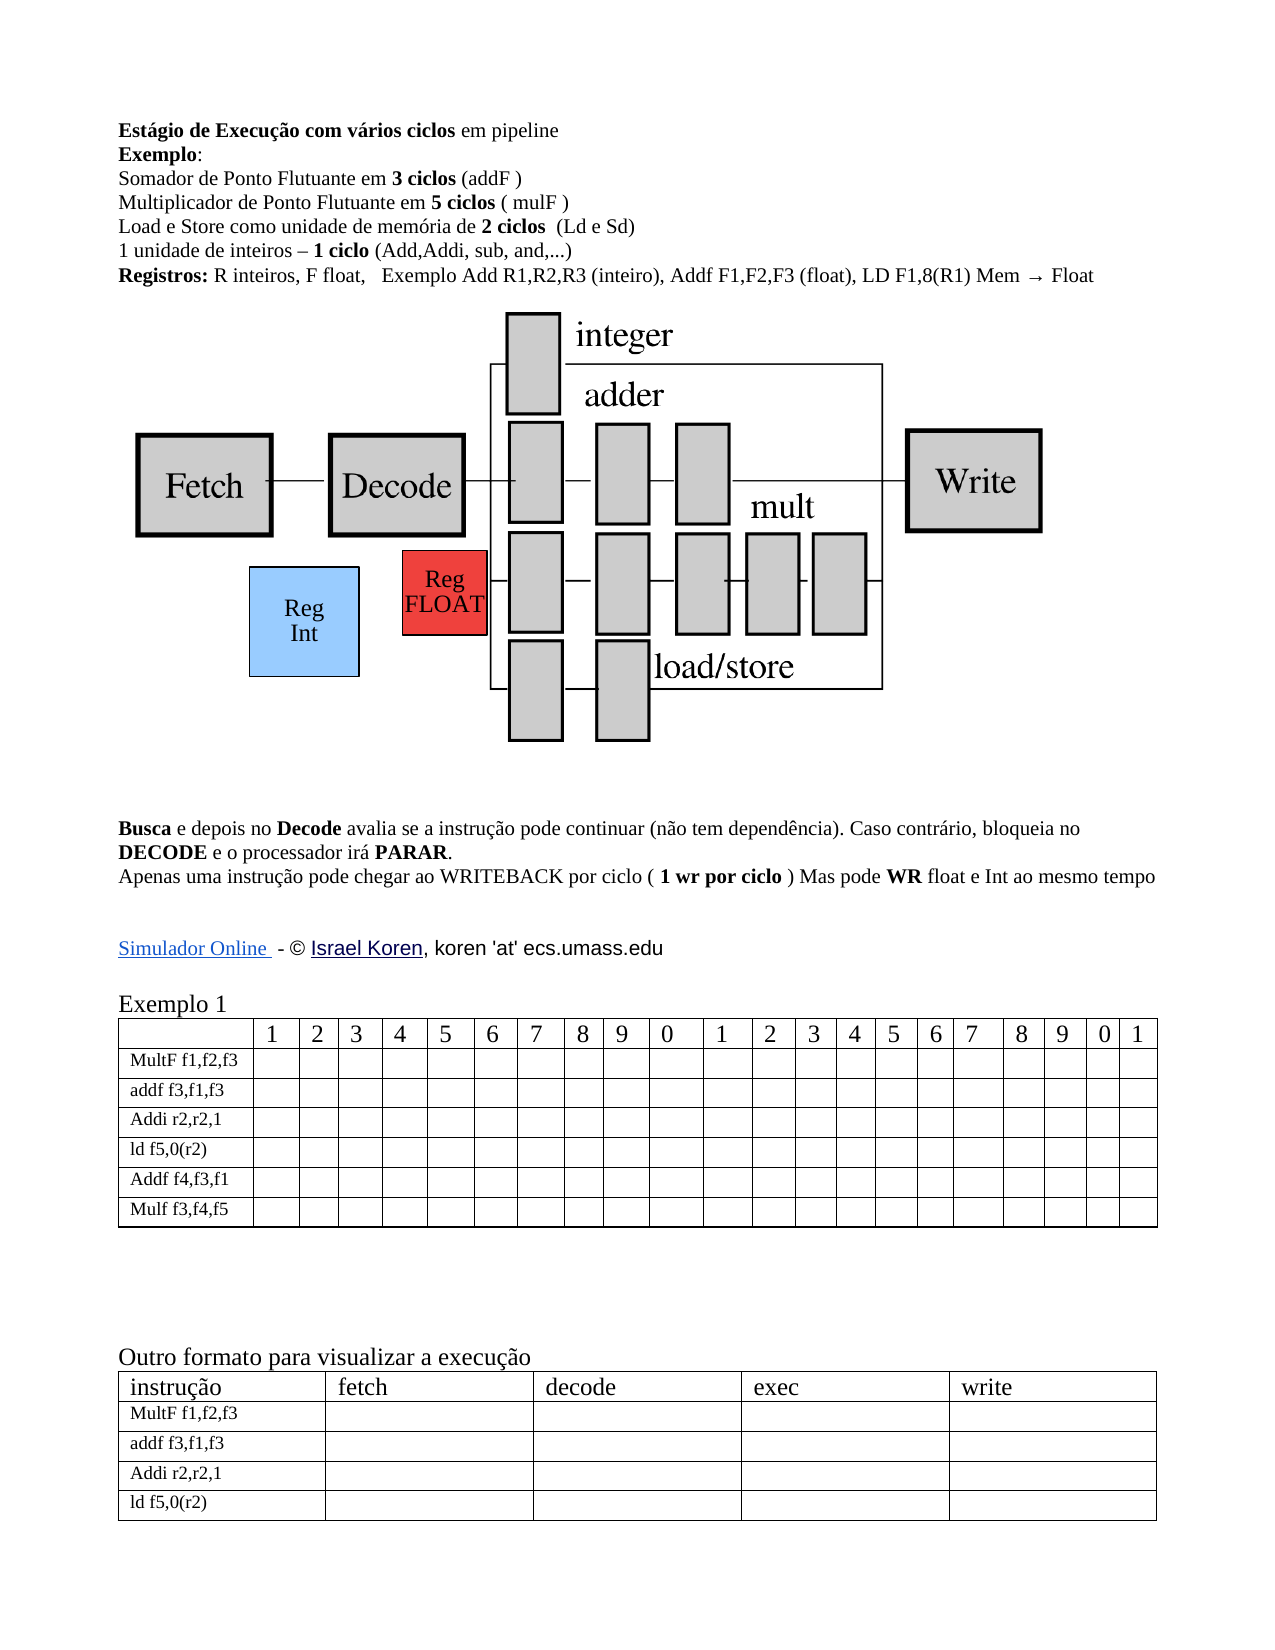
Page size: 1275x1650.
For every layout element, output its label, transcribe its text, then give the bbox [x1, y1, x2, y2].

table_cell [1045, 1198, 1086, 1226]
text Exemplo 1 [118, 989, 1157, 1018]
table_cell [837, 1079, 875, 1107]
table_cell [954, 1198, 1003, 1226]
table_cell [796, 1079, 836, 1107]
table_cell [383, 1138, 427, 1167]
table_cell [753, 1049, 795, 1077]
table_cell [650, 1049, 703, 1077]
table_cell [876, 1168, 917, 1197]
text Simulador Online - © Israel Koren, koren 'at' ecs.umass.edu [118, 936, 1157, 960]
table_header 0 [650, 1019, 703, 1048]
table_cell [950, 1432, 1156, 1461]
table_cell [837, 1108, 875, 1137]
table_header write [950, 1372, 1156, 1401]
table_cell [534, 1402, 741, 1431]
table_header 7 [518, 1019, 564, 1048]
table_header 3 [796, 1019, 836, 1048]
table_cell [742, 1462, 949, 1490]
table_cell [954, 1049, 1003, 1077]
table_header 1 [254, 1019, 299, 1048]
table_header [119, 1019, 253, 1048]
table_cell [753, 1168, 795, 1197]
table_cell [339, 1138, 382, 1167]
table_cell [950, 1462, 1156, 1490]
table_cell [565, 1108, 603, 1137]
table_cell [742, 1491, 949, 1520]
table_cell [950, 1491, 1156, 1520]
table_cell [300, 1108, 338, 1137]
table_cell [1087, 1108, 1119, 1137]
table_cell [876, 1198, 917, 1226]
table_header 2 [753, 1019, 795, 1048]
table_cell [837, 1198, 875, 1226]
table_cell [428, 1079, 474, 1107]
table_cell [918, 1168, 953, 1197]
table_cell [254, 1138, 299, 1167]
table_cell [1087, 1198, 1119, 1226]
table_cell [1120, 1138, 1157, 1167]
table_cell [383, 1108, 427, 1137]
table_cell [1045, 1138, 1086, 1167]
table_cell [534, 1462, 741, 1490]
table_header 5 [428, 1019, 474, 1048]
table_header 8 [565, 1019, 603, 1048]
table_cell [1120, 1108, 1157, 1137]
table_cell [1045, 1108, 1086, 1137]
table_cell [300, 1168, 338, 1197]
text Load e Store como unidade de memória de 2 ciclos (Ld e Sd) [118, 214, 1157, 238]
table_cell [1120, 1198, 1157, 1226]
table_cell [339, 1168, 382, 1197]
table_cell [565, 1138, 603, 1167]
table_cell [604, 1108, 649, 1137]
table_cell [1045, 1168, 1086, 1197]
table_header 3 [339, 1019, 382, 1048]
text 1 unidade de inteiros – 1 ciclo (Add,Addi, sub, and,...) [118, 238, 1157, 262]
table_header 1 [1120, 1019, 1157, 1048]
table_cell addf f3,f1,f3 [119, 1432, 325, 1461]
table_cell [876, 1138, 917, 1167]
text Busca e depois no Decode avalia se a instrução pode continuar (não tem dependência). Caso contrário, bloqueia no DECODE e o processador irá PARAR. [118, 816, 1157, 864]
table_header 6 [475, 1019, 517, 1048]
table_cell [753, 1108, 795, 1137]
table_cell [650, 1108, 703, 1137]
table_header 5 [876, 1019, 917, 1048]
text Registros: R inteiros, F float, Exemplo Add R1,R2,R3 (inteiro), Addf F1,F2,F3 (float), LD F1,8(R1) Mem → Float [118, 262, 1157, 287]
table_header 9 [604, 1019, 649, 1048]
table_header fetch [326, 1372, 533, 1401]
table_cell [1087, 1049, 1119, 1077]
table_cell [339, 1198, 382, 1226]
table_header instrução [119, 1372, 325, 1401]
table_cell [565, 1198, 603, 1226]
table_cell [704, 1108, 752, 1137]
table_cell [565, 1049, 603, 1077]
table_cell [383, 1079, 427, 1107]
table_cell [918, 1079, 953, 1107]
table_cell [518, 1168, 564, 1197]
table_cell Addf f4,f3,f1 [119, 1168, 253, 1197]
table_cell [604, 1198, 649, 1226]
table_cell [1120, 1079, 1157, 1107]
table_cell [604, 1049, 649, 1077]
table_cell [753, 1138, 795, 1167]
table_header exec [742, 1372, 949, 1401]
table_cell [704, 1168, 752, 1197]
table_cell [918, 1138, 953, 1167]
picture [135, 312, 1043, 742]
table_cell [326, 1491, 533, 1520]
table_cell [604, 1138, 649, 1167]
table_cell [383, 1198, 427, 1226]
table_cell Mulf f3,f4,f5 [119, 1198, 253, 1226]
table_cell [954, 1108, 1003, 1137]
table_cell [339, 1079, 382, 1107]
table_cell [428, 1138, 474, 1167]
table_cell [254, 1049, 299, 1077]
table_cell [650, 1168, 703, 1197]
table_header decode [534, 1372, 741, 1401]
table_cell [650, 1198, 703, 1226]
table_cell [918, 1108, 953, 1137]
table_cell [383, 1168, 427, 1197]
table_cell [918, 1049, 953, 1077]
table_cell [753, 1198, 795, 1226]
text Multiplicador de Ponto Flutuante em 5 ciclos ( mulF ) [118, 190, 1157, 214]
table_cell [428, 1108, 474, 1137]
table_cell [1045, 1079, 1086, 1107]
table_cell [837, 1168, 875, 1197]
table_cell [339, 1049, 382, 1077]
table_cell [704, 1049, 752, 1077]
table_cell [876, 1108, 917, 1137]
table_header 0 [1087, 1019, 1119, 1048]
table_cell Addi r2,r2,1 [119, 1108, 253, 1137]
table_cell [428, 1049, 474, 1077]
table_cell [796, 1168, 836, 1197]
text Somador de Ponto Flutuante em 3 ciclos (addF ) [118, 166, 1157, 190]
table_cell [1004, 1079, 1044, 1107]
table_cell [254, 1079, 299, 1107]
table_cell [1120, 1168, 1157, 1197]
table_cell [518, 1198, 564, 1226]
table_header 4 [383, 1019, 427, 1048]
table_cell [475, 1108, 517, 1137]
table_cell ld f5,0(r2) [119, 1138, 253, 1167]
table_cell [704, 1138, 752, 1167]
table_cell [954, 1168, 1003, 1197]
table_cell [1087, 1079, 1119, 1107]
table_cell [339, 1108, 382, 1137]
table_cell [300, 1138, 338, 1167]
table_cell [1004, 1198, 1044, 1226]
table_cell [604, 1079, 649, 1107]
table_cell [796, 1198, 836, 1226]
table_cell [475, 1168, 517, 1197]
table_header 9 [1045, 1019, 1086, 1048]
table_header 6 [918, 1019, 953, 1048]
table_cell [954, 1079, 1003, 1107]
table_cell addf f3,f1,f3 [119, 1079, 253, 1107]
table_cell [565, 1079, 603, 1107]
table_cell [254, 1198, 299, 1226]
table_cell [518, 1049, 564, 1077]
table_cell [475, 1079, 517, 1107]
table_cell [837, 1049, 875, 1077]
table_header 8 [1004, 1019, 1044, 1048]
table_cell [950, 1402, 1156, 1431]
table_cell [300, 1198, 338, 1226]
table_header 1 [704, 1019, 752, 1048]
table_cell [1004, 1108, 1044, 1137]
text Apenas uma instrução pode chegar ao WRITEBACK por ciclo ( 1 wr por ciclo ) Mas pode WR float e Int ao mesmo tempo [118, 864, 1157, 888]
table_cell [428, 1168, 474, 1197]
table_cell [475, 1138, 517, 1167]
table_header 7 [954, 1019, 1003, 1048]
text Estágio de Execução com vários ciclos em pipeline [118, 118, 1157, 142]
table_cell [300, 1079, 338, 1107]
table_cell [796, 1138, 836, 1167]
table_cell [518, 1138, 564, 1167]
table_cell [475, 1198, 517, 1226]
table_cell [837, 1138, 875, 1167]
text Outro formato para visualizar a execução [118, 1342, 1157, 1371]
table_cell [742, 1402, 949, 1431]
table_cell [918, 1198, 953, 1226]
table_cell [954, 1138, 1003, 1167]
table_cell [254, 1168, 299, 1197]
table_cell [650, 1138, 703, 1167]
table_cell Addi r2,r2,1 [119, 1462, 325, 1490]
table_cell [753, 1079, 795, 1107]
table_cell [742, 1432, 949, 1461]
table_header 2 [300, 1019, 338, 1048]
table_cell [876, 1049, 917, 1077]
table_cell [796, 1049, 836, 1077]
table_cell MultF f1,f2,f3 [119, 1402, 325, 1431]
table_cell [254, 1108, 299, 1137]
text Exemplo: [118, 142, 1157, 166]
table_cell MultF f1,f2,f3 [119, 1049, 253, 1077]
table_cell ld f5,0(r2) [119, 1491, 325, 1520]
table_cell [518, 1108, 564, 1137]
table_cell [1004, 1168, 1044, 1197]
table_cell [565, 1168, 603, 1197]
table_cell [534, 1491, 741, 1520]
table_cell [326, 1462, 533, 1490]
table_cell [383, 1049, 427, 1077]
table_cell [518, 1079, 564, 1107]
table_cell [1087, 1138, 1119, 1167]
table_cell [876, 1079, 917, 1107]
table_header 4 [837, 1019, 875, 1048]
table_cell [475, 1049, 517, 1077]
table_cell [1087, 1168, 1119, 1197]
table_cell [1004, 1138, 1044, 1167]
table_cell [650, 1079, 703, 1107]
table_cell [326, 1432, 533, 1461]
table_cell [1045, 1049, 1086, 1077]
table_cell [704, 1079, 752, 1107]
table_cell [428, 1198, 474, 1226]
table_cell [300, 1049, 338, 1077]
table_cell [604, 1168, 649, 1197]
table_cell [326, 1402, 533, 1431]
table_cell [704, 1198, 752, 1226]
table_cell [1004, 1049, 1044, 1077]
table_cell [1120, 1049, 1157, 1077]
table_cell [534, 1432, 741, 1461]
table_cell [796, 1108, 836, 1137]
